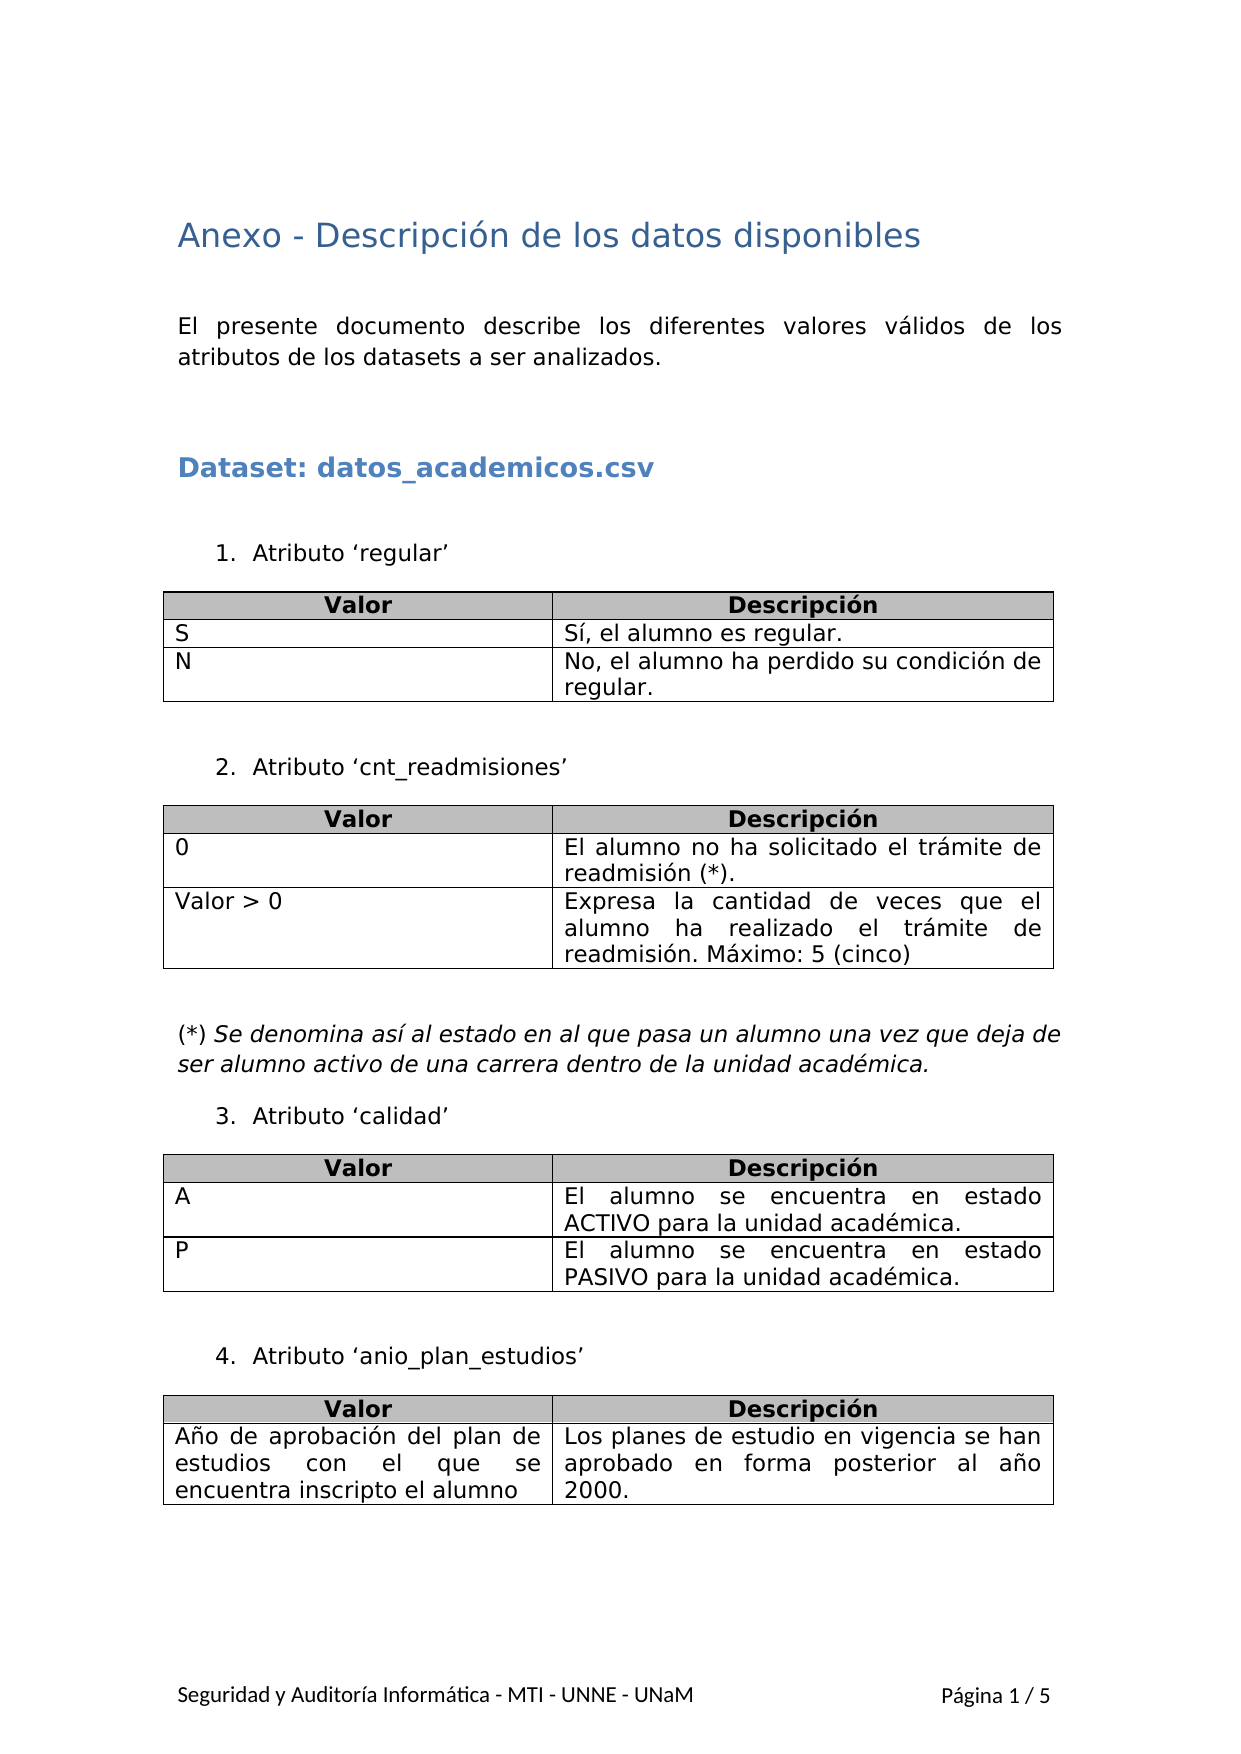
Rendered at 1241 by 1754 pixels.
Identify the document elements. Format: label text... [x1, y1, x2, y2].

list Atributo ‘regular’ [215, 540, 1063, 567]
list Atributo ‘anio_plan_estudios’ [215, 1343, 1063, 1370]
table_header Descripción [553, 1396, 1053, 1422]
table_cell Sí, el alumno es regular. [553, 620, 1053, 647]
table_cell Valor > 0 [164, 888, 552, 968]
table_header Valor [164, 806, 552, 833]
table_cell N [164, 648, 552, 701]
table_cell No, el alumno ha perdido su condición de regular. [553, 648, 1053, 701]
table_cell El alumno se encuentra en estado PASIVO para la unidad académica. [553, 1238, 1053, 1291]
table_header Valor [164, 1155, 552, 1182]
text (*) Se denomina así al estado en al que pasa un alumno una vez que deja de ser alumno activo de una carrera dentro de la unidad académica. [177, 1021, 1063, 1078]
table_header Descripción [553, 593, 1053, 619]
table_cell P [164, 1238, 552, 1291]
text El presente documento describe los diferentes valores válidos de los atributos de los datasets a ser analizados. [177, 313, 1063, 370]
list Atributo ‘calidad’ [215, 1103, 1063, 1129]
table_header Valor [164, 593, 552, 619]
table_cell Año de aprobación del plan de estudios con el que se encuentra inscripto el alumno [164, 1424, 552, 1503]
table_cell Los planes de estudio en vigencia se han aprobado en forma posterior al año 2000. [553, 1424, 1053, 1503]
list Atributo ‘cnt_readmisiones’ [215, 754, 1063, 780]
table_header Descripción [553, 1155, 1053, 1182]
table_header Descripción [553, 806, 1053, 833]
table_cell El alumno no ha solicitado el trámite de readmisión (*). [553, 834, 1053, 887]
table_cell S [164, 620, 552, 647]
table_cell Expresa la cantidad de veces que el alumno ha realizado el trámite de readmisión. Máximo: 5 (cinco) [553, 888, 1053, 968]
subtitle Anexo - Descripción de los datos disponibles [177, 217, 1063, 256]
table_cell El alumno se encuentra en estado ACTIVO para la unidad académica. [553, 1183, 1053, 1236]
table_cell A [164, 1183, 552, 1236]
table_cell 0 [164, 834, 552, 887]
table_header Valor [164, 1396, 552, 1422]
subtitle Dataset: datos_academicos.csv [177, 452, 1063, 484]
